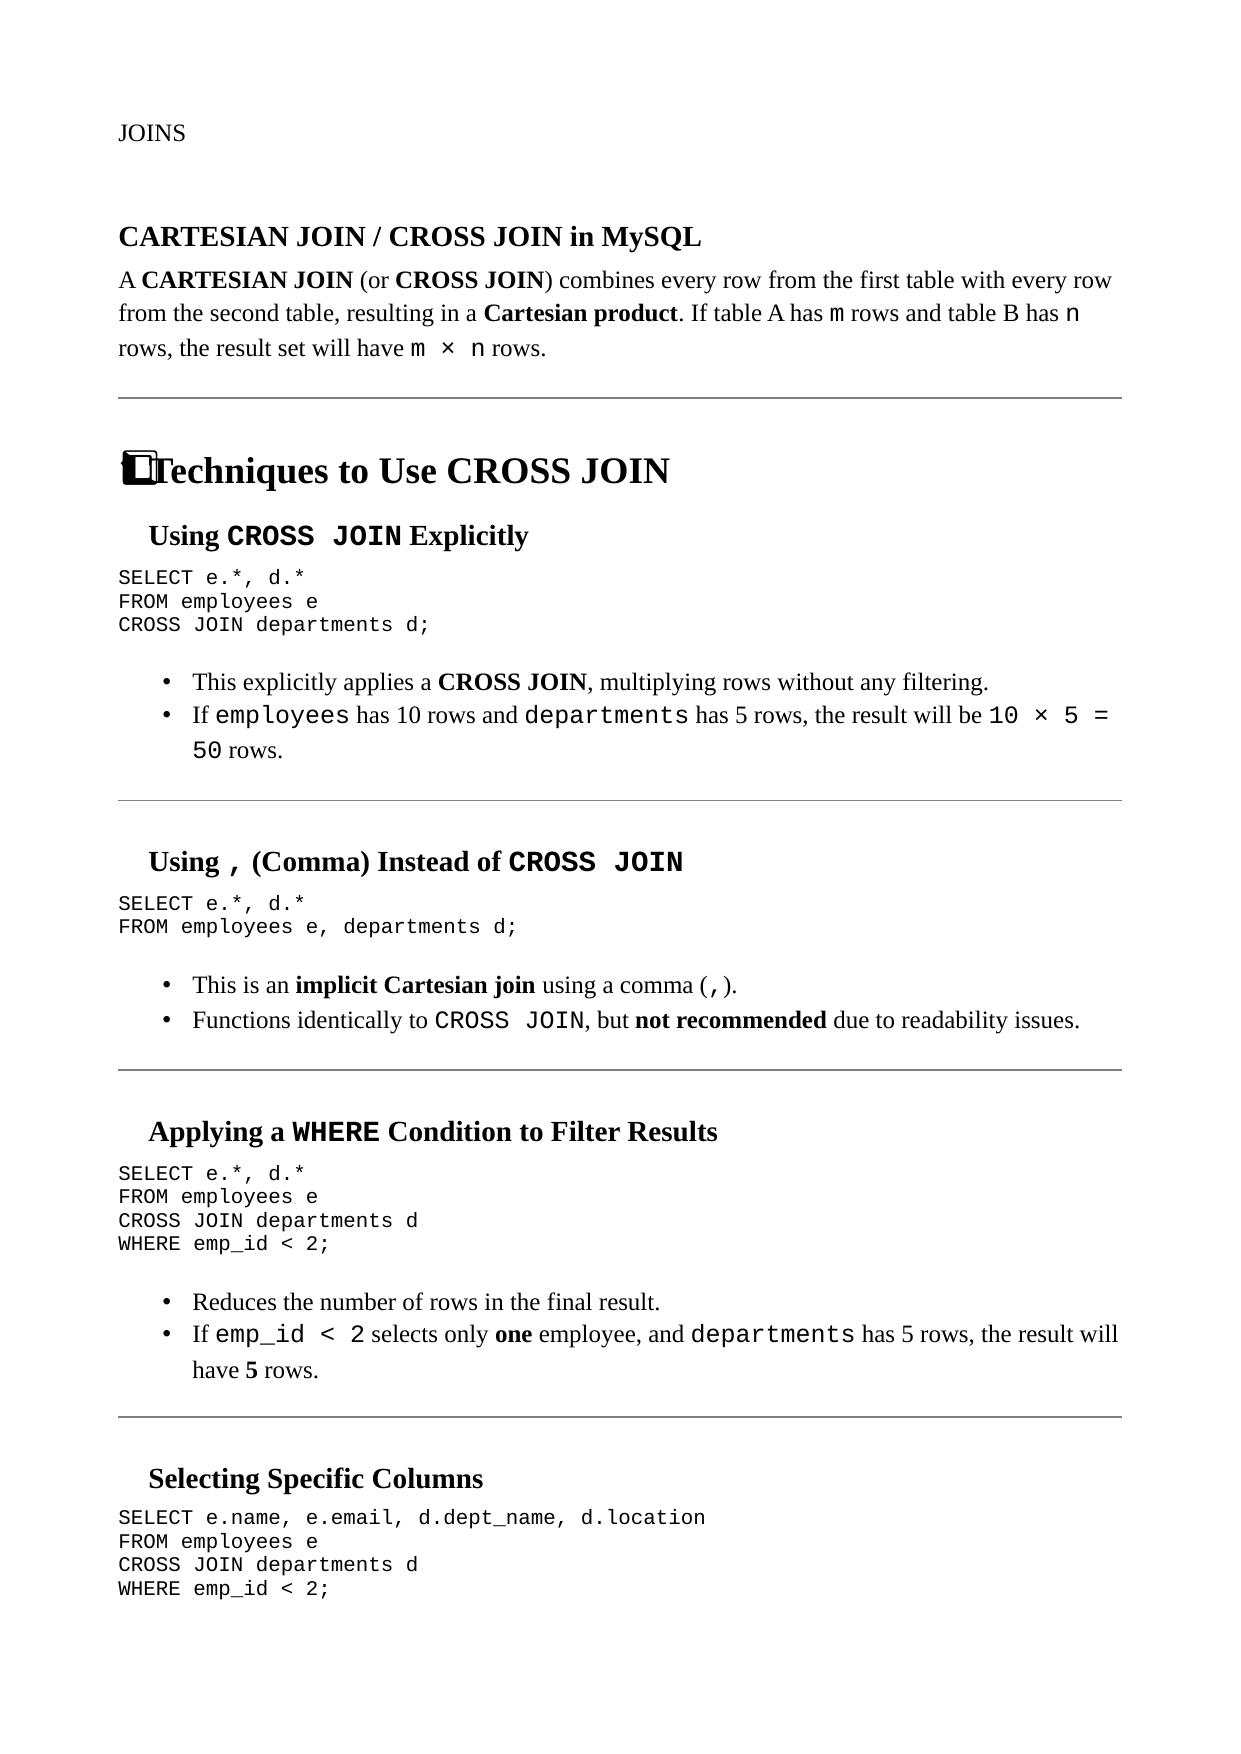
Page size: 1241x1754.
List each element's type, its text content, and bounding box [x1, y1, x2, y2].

list If emp_id < 2 selects only one employee, and departments has 5 rows, the result will have 5 rows. [162, 1319, 1122, 1383]
text WHERE emp_id < 2; [118, 1233, 1122, 1257]
text JOINS [118, 118, 1122, 147]
subtitle ✅ Applying a WHERE Condition to Filter Results [118, 1114, 1122, 1150]
text SELECT e.name, e.email, d.dept_name, d.location [118, 1507, 1122, 1531]
text CROSS JOIN departments d; [118, 614, 1122, 638]
list If employees has 10 rows and departments has 5 rows, the result will be 10 × 5 = 50 rows. [162, 700, 1122, 766]
text FROM employees e [118, 1186, 1122, 1210]
text SELECT e.*, d.* [118, 1162, 1122, 1186]
text FROM employees e, departments d; [118, 917, 1122, 940]
list This explicitly applies a CROSS JOIN, multiplying rows without any filtering. [162, 667, 1122, 696]
list Reduces the number of rows in the final result. [162, 1287, 1122, 1315]
text WHERE emp_id < 2; [118, 1578, 1122, 1602]
subtitle ✅ Using , (Comma) Instead of CROSS JOIN [118, 844, 1122, 880]
subtitle CARTESIAN JOIN / CROSS JOIN in MySQL [118, 219, 1122, 252]
text CROSS JOIN departments d [118, 1554, 1122, 1578]
list Functions identically to CROSS JOIN, but not recommended due to readability issues. [162, 1005, 1122, 1036]
text A CARTESIAN JOIN (or CROSS JOIN) combines every row from the first table with every row from the second table, resulting in a Cartesian product. If table A has m rows and table B has n rows, the result set will have m × n rows. [118, 265, 1122, 364]
text SELECT e.*, d.* [118, 567, 1122, 591]
text FROM employees e [118, 1531, 1122, 1554]
list This is an implicit Cartesian join using a comma (,). [162, 970, 1122, 1001]
subtitle ✅ Selecting Specific Columns [118, 1461, 1122, 1495]
subtitle ✅ Using CROSS JOIN Explicitly [118, 518, 1122, 554]
text FROM employees e [118, 591, 1122, 614]
subtitle 1️⃣ Techniques to Use CROSS JOIN [118, 448, 1122, 491]
text CROSS JOIN departments d [118, 1210, 1122, 1233]
text SELECT e.*, d.* [118, 893, 1122, 917]
